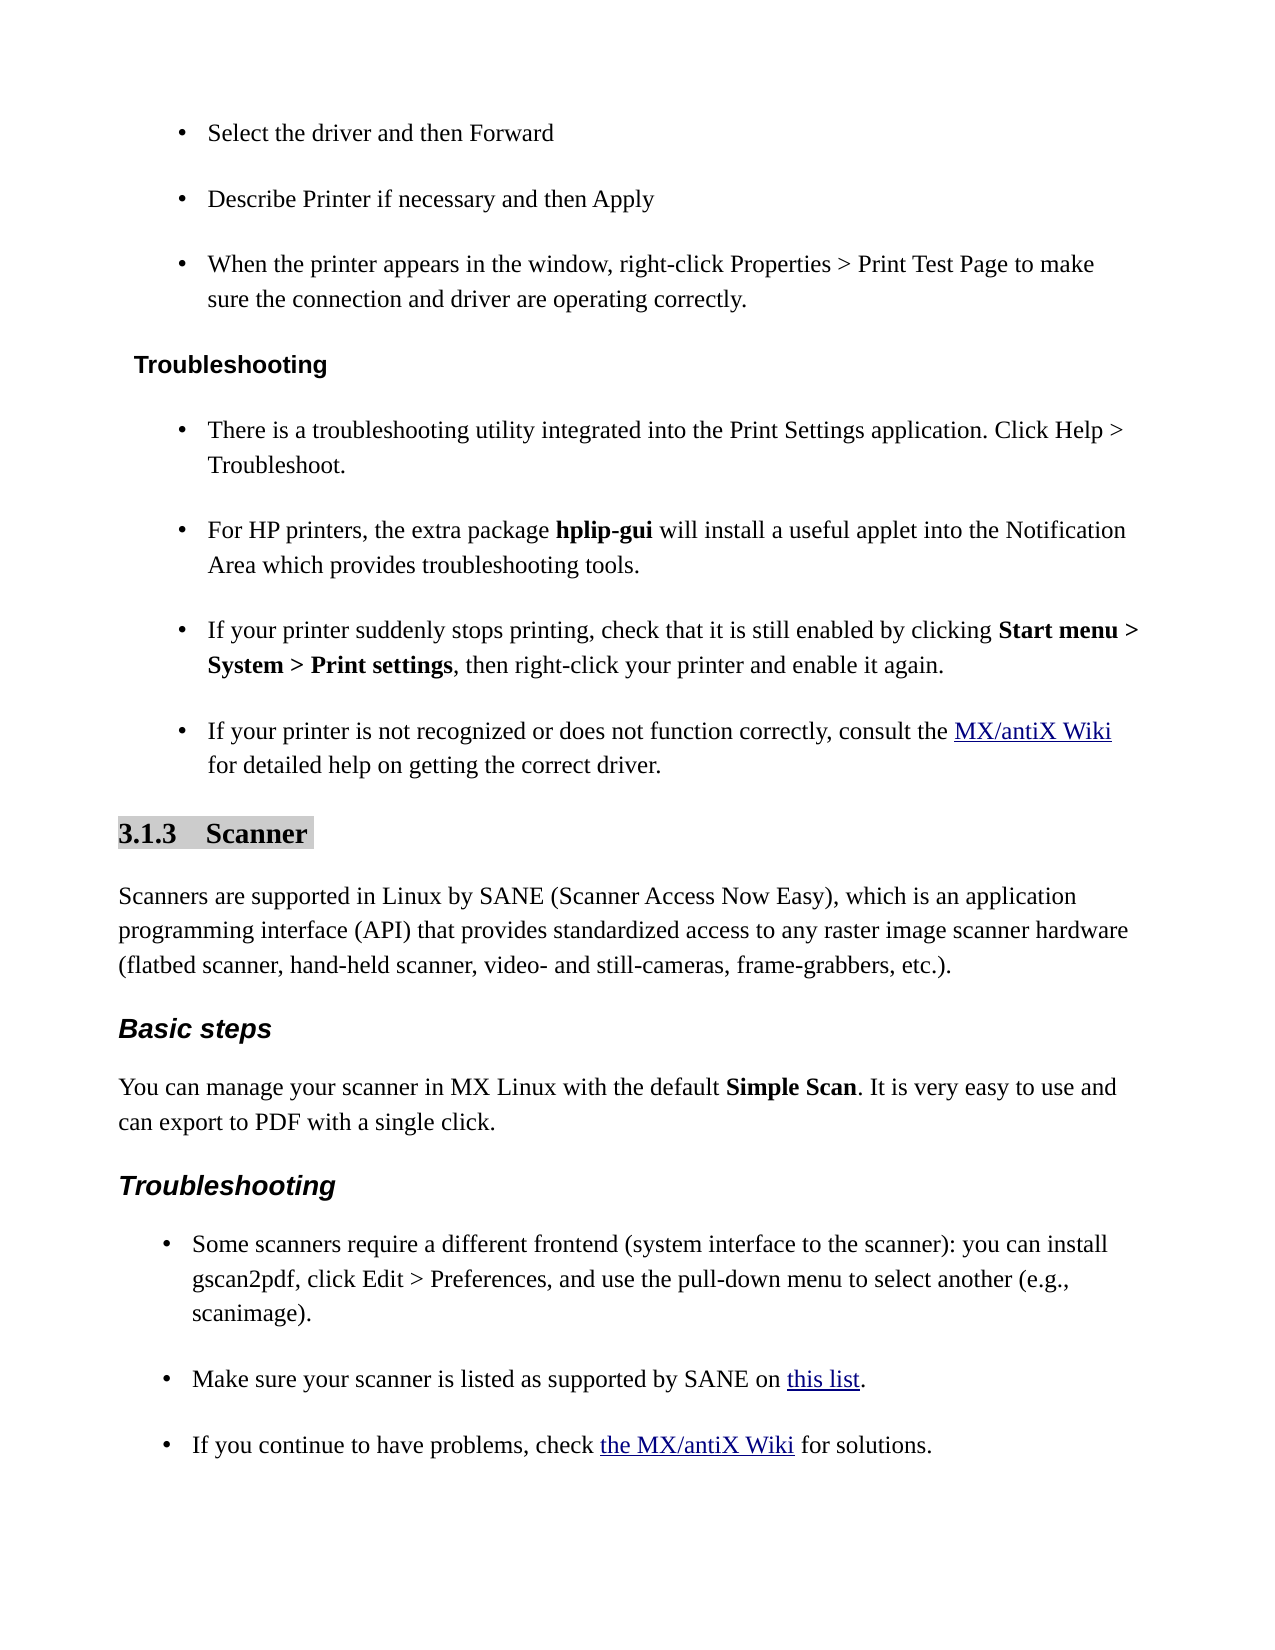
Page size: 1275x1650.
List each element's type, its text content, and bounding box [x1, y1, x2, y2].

list If your printer suddenly stops printing, check that it is still enabled by clicking Start menu > System > Print settings, then right-click your printer and enable it again. [178, 616, 1141, 679]
list If you continue to have problems, check the MX/antiX Wiki for solutions. [162, 1430, 1157, 1459]
subtitle Troubleshooting [118, 1169, 1157, 1201]
list If your printer is not recognized or does not function correctly, consult the MX/antiX Wiki for detailed help on getting the correct driver. [178, 716, 1141, 779]
text You can manage your scanner in MX Linux with the default Simple Scan. It is very easy to use and can export to PDF with a single click. [118, 1072, 1157, 1136]
subtitle 3.1.3 Scanner [314, 816, 1138, 849]
list Make sure your scanner is listed as supported by SANE on this list. [162, 1364, 1157, 1393]
list Select the driver and then Forward [178, 118, 1141, 147]
subtitle Basic steps [118, 1012, 1157, 1044]
text Scanners are supported in Linux by SANE (Scanner Access Now Easy), which is an application programming interface (API) that provides standardized access to any raster image scanner hardware (flatbed scanner, hand-held scanner, video- and still-cameras, frame-grabbers, etc.). [118, 881, 1157, 978]
list Describe Printer if necessary and then Apply [178, 184, 1141, 213]
list There is a troubleshooting utility integrated into the Print Settings application. Click Help > Troubleshoot. [178, 415, 1141, 478]
list When the printer appears in the window, right-click Properties > Print Test Page to make sure the connection and driver are operating correctly. [178, 249, 1141, 313]
list Some scanners require a different frontend (system interface to the scanner): you can install gscan2pdf, click Edit > Preferences, and use the pull-down menu to select another (e.g., scanimage). [162, 1229, 1157, 1327]
text Troubleshooting [134, 350, 1141, 378]
list For HP printers, the extra package hplip-gui will install a useful applet into the Notification Area which provides troubleshooting tools. [178, 515, 1141, 579]
